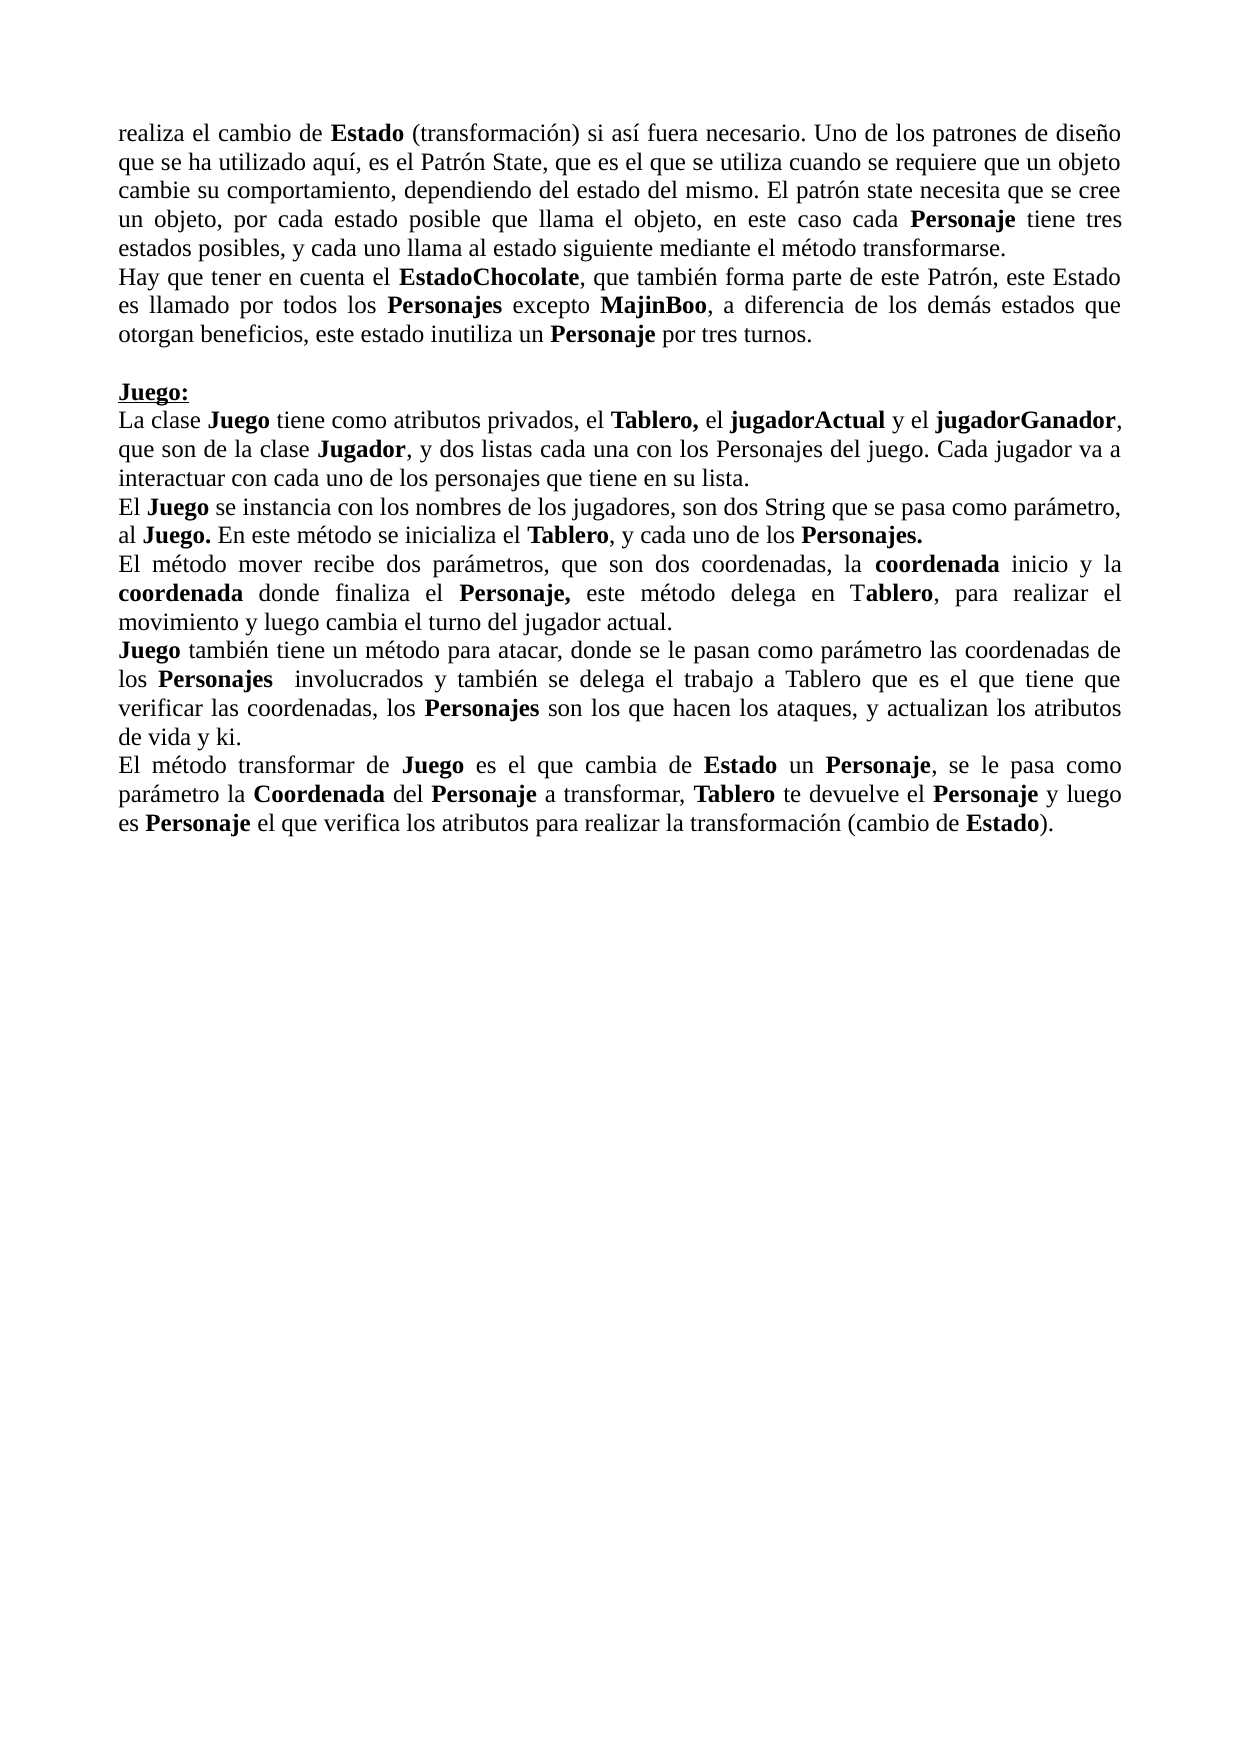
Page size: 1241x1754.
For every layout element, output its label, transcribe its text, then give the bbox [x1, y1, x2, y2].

text realiza el cambio de Estado (transformación) si así fuera necesario. Uno de los patrones de diseño que se ha utilizado aquí, es el Patrón State, que es el que se utiliza cuando se requiere que un objeto cambie su comportamiento, dependiendo del estado del mismo. El patrón state necesita que se cree un objeto, por cada estado posible que llama el objeto, en este caso cada Personaje tiene tres estados posibles, y cada uno llama al estado siguiente mediante el método transformarse. [118, 118, 1122, 262]
text Hay que tener en cuenta el EstadoChocolate, que también forma parte de este Patrón, este Estado es llamado por todos los Personajes excepto MajinBoo, a diferencia de los demás estados que otorgan beneficios, este estado inutiliza un Personaje por tres turnos. [118, 262, 1122, 348]
text El método mover recibe dos parámetros, que son dos coordenadas, la coordenada inicio y la coordenada donde finaliza el Personaje, este método delega en Tablero, para realizar el movimiento y luego cambia el turno del jugador actual. [118, 549, 1122, 636]
text Juego también tiene un método para atacar, donde se le pasan como parámetro las coordenadas de los Personajes involucrados y también se delega el trabajo a Tablero que es el que tiene que verificar las coordenadas, los Personajes son los que hacen los ataques, y actualizan los atributos de vida y ki. [118, 636, 1122, 751]
text El método transformar de Juego es el que cambia de Estado un Personaje, se le pasa como parámetro la Coordenada del Personaje a transformar, Tablero te devuelve el Personaje y luego es Personaje el que verifica los atributos para realizar la transformación (cambio de Estado). [118, 751, 1122, 837]
text La clase Juego tiene como atributos privados, el Tablero, el jugadorActual y el jugadorGanador, que son de la clase Jugador, y dos listas cada una con los Personajes del juego. Cada jugador va a interactuar con cada uno de los personajes que tiene en su lista. [118, 406, 1122, 492]
text Juego: [118, 377, 1122, 406]
text El Juego se instancia con los nombres de los jugadores, son dos String que se pasa como parámetro, al Juego. En este método se inicializa el Tablero, y cada uno de los Personajes. [118, 492, 1122, 549]
